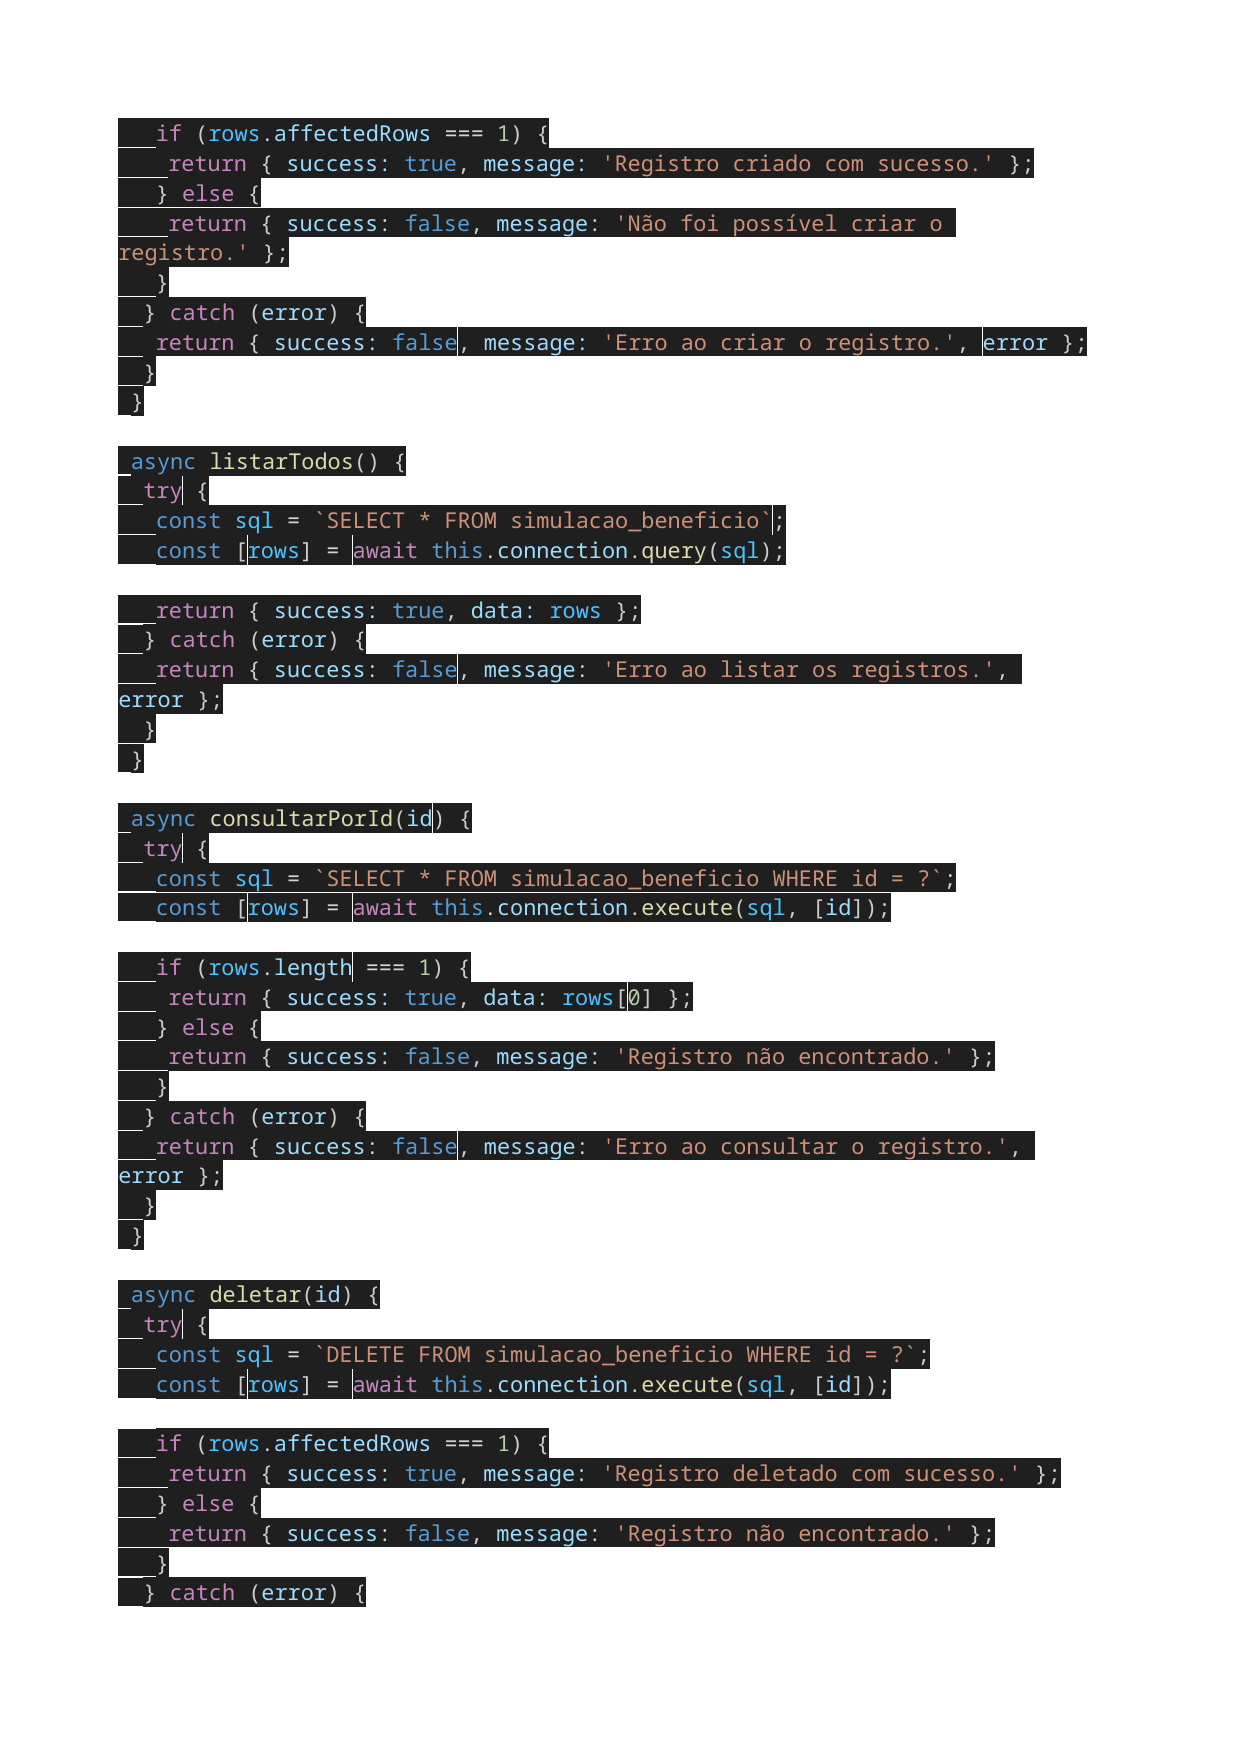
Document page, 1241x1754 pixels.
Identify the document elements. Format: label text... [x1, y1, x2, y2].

text const [rows] = await this.connection.execute(sql, [id]); [118, 892, 1122, 922]
text if (rows.affectedRows === 1) { [118, 118, 1122, 148]
text } [118, 714, 1122, 743]
text async deletar(id) { [118, 1279, 1122, 1309]
text try { [118, 1309, 1122, 1339]
text const sql = `SELECT * FROM simulacao_beneficio`; [118, 505, 1122, 535]
text } [118, 267, 1122, 297]
text return { success: false, message: 'Erro ao consultar o registro.', error }; [118, 1131, 1122, 1190]
text } [118, 1547, 1122, 1577]
text try { [118, 476, 1122, 505]
text } catch (error) { [118, 297, 1122, 327]
text } else { [118, 178, 1122, 207]
text } else { [118, 1011, 1122, 1041]
text return { success: false, message: 'Erro ao listar os registros.', error }; [118, 654, 1122, 714]
text } [118, 1220, 1122, 1250]
text if (rows.length === 1) { [118, 952, 1122, 982]
text } [118, 386, 1122, 416]
text try { [118, 833, 1122, 863]
text if (rows.affectedRows === 1) { [118, 1428, 1122, 1458]
text async consultarPorId(id) { [118, 803, 1122, 833]
text } else { [118, 1488, 1122, 1518]
text } [118, 1190, 1122, 1220]
text } [118, 356, 1122, 386]
text const [rows] = await this.connection.query(sql); [118, 535, 1122, 565]
text return { success: true, message: 'Registro criado com sucesso.' }; [118, 148, 1122, 178]
text return { success: false, message: 'Registro não encontrado.' }; [118, 1041, 1122, 1071]
text async listarTodos() { [118, 446, 1122, 476]
text return { success: false, message: 'Não foi possível criar o registro.' }; [118, 207, 1122, 267]
text } [118, 1071, 1122, 1101]
text const [rows] = await this.connection.execute(sql, [id]); [118, 1369, 1122, 1399]
text } catch (error) { [118, 1101, 1122, 1131]
text } [118, 743, 1122, 773]
text return { success: false, message: 'Registro não encontrado.' }; [118, 1518, 1122, 1547]
text } catch (error) { [118, 1577, 1122, 1607]
text return { success: true, data: rows[0] }; [118, 982, 1122, 1011]
text return { success: true, message: 'Registro deletado com sucesso.' }; [118, 1458, 1122, 1488]
text return { success: false, message: 'Erro ao criar o registro.', error }; [118, 327, 1122, 356]
text } catch (error) { [118, 624, 1122, 654]
text const sql = `SELECT * FROM simulacao_beneficio WHERE id = ?`; [118, 863, 1122, 892]
text const sql = `DELETE FROM simulacao_beneficio WHERE id = ?`; [118, 1339, 1122, 1369]
text return { success: true, data: rows }; [118, 594, 1122, 624]
